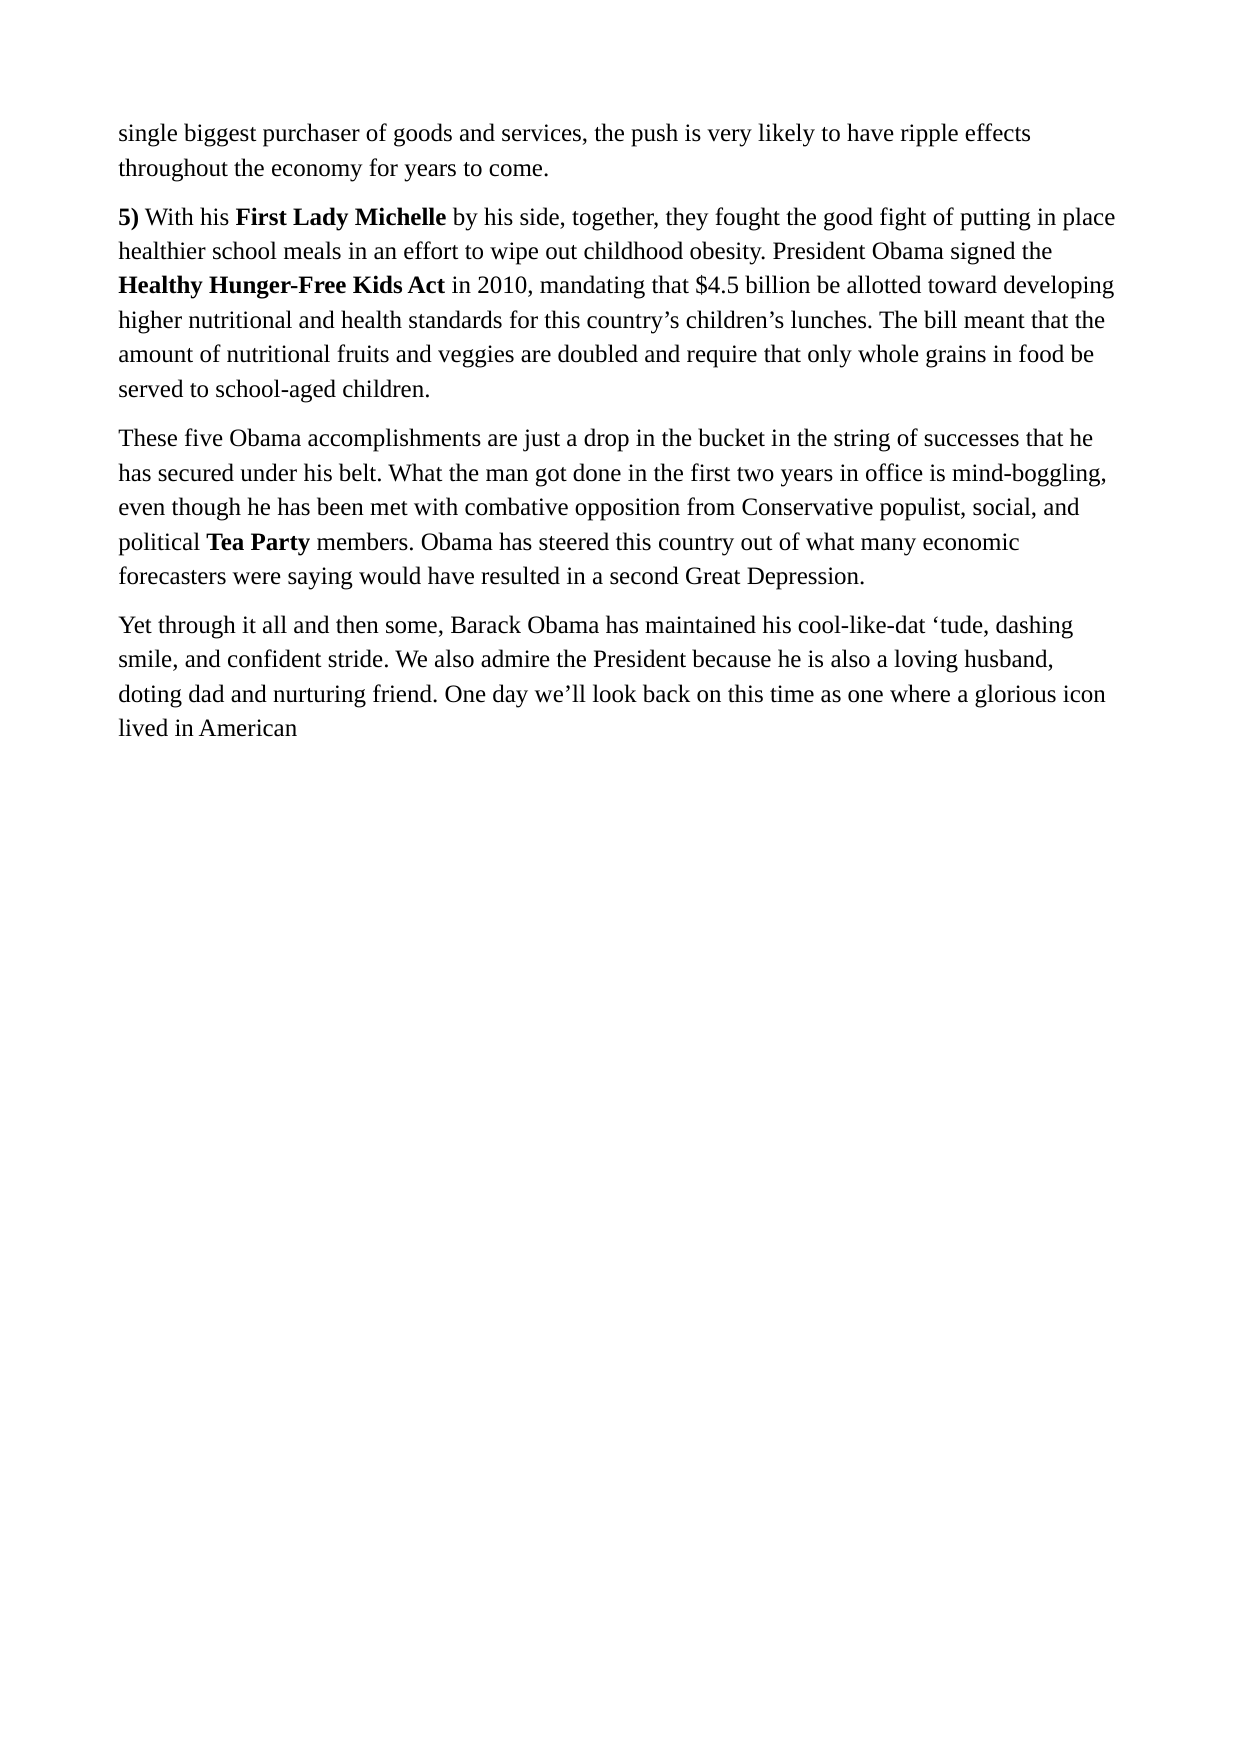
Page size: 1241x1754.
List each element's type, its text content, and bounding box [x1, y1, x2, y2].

text single biggest purchaser of goods and services, the push is very likely to have ripple effects throughout the economy for years to come. [118, 118, 1122, 181]
text 5) With his First Lady Michelle by his side, together, they fought the good fight of putting in place healthier school meals in an effort to wipe out childhood obesity. President Obama signed the Healthy Hunger-Free Kids Act in 2010, mandating that $4.5 billion be allotted toward developing higher nutritional and health standards for this country’s children’s lunches. The bill meant that the amount of nutritional fruits and veggies are doubled and require that only whole grains in food be served to school-aged children. [118, 202, 1122, 403]
text Yet through it all and then some, Barack Obama has maintained his cool-like-dat ‘tude, dashing smile, and confident stride. We also admire the President because he is also a loving husband, doting dad and nurturing friend. One day we’ll look back on this time as one where a glorious icon lived in American [118, 610, 1122, 742]
text These five Obama accomplishments are just a drop in the bucket in the string of successes that he has secured under his belt. What the man got done in the first two years in office is mind-boggling, even though he has been met with combative opposition from Conservative populist, social, and political Tea Party members. Obama has steered this country out of what many economic forecasters were saying would have resulted in a second Great Depression. [118, 423, 1122, 590]
